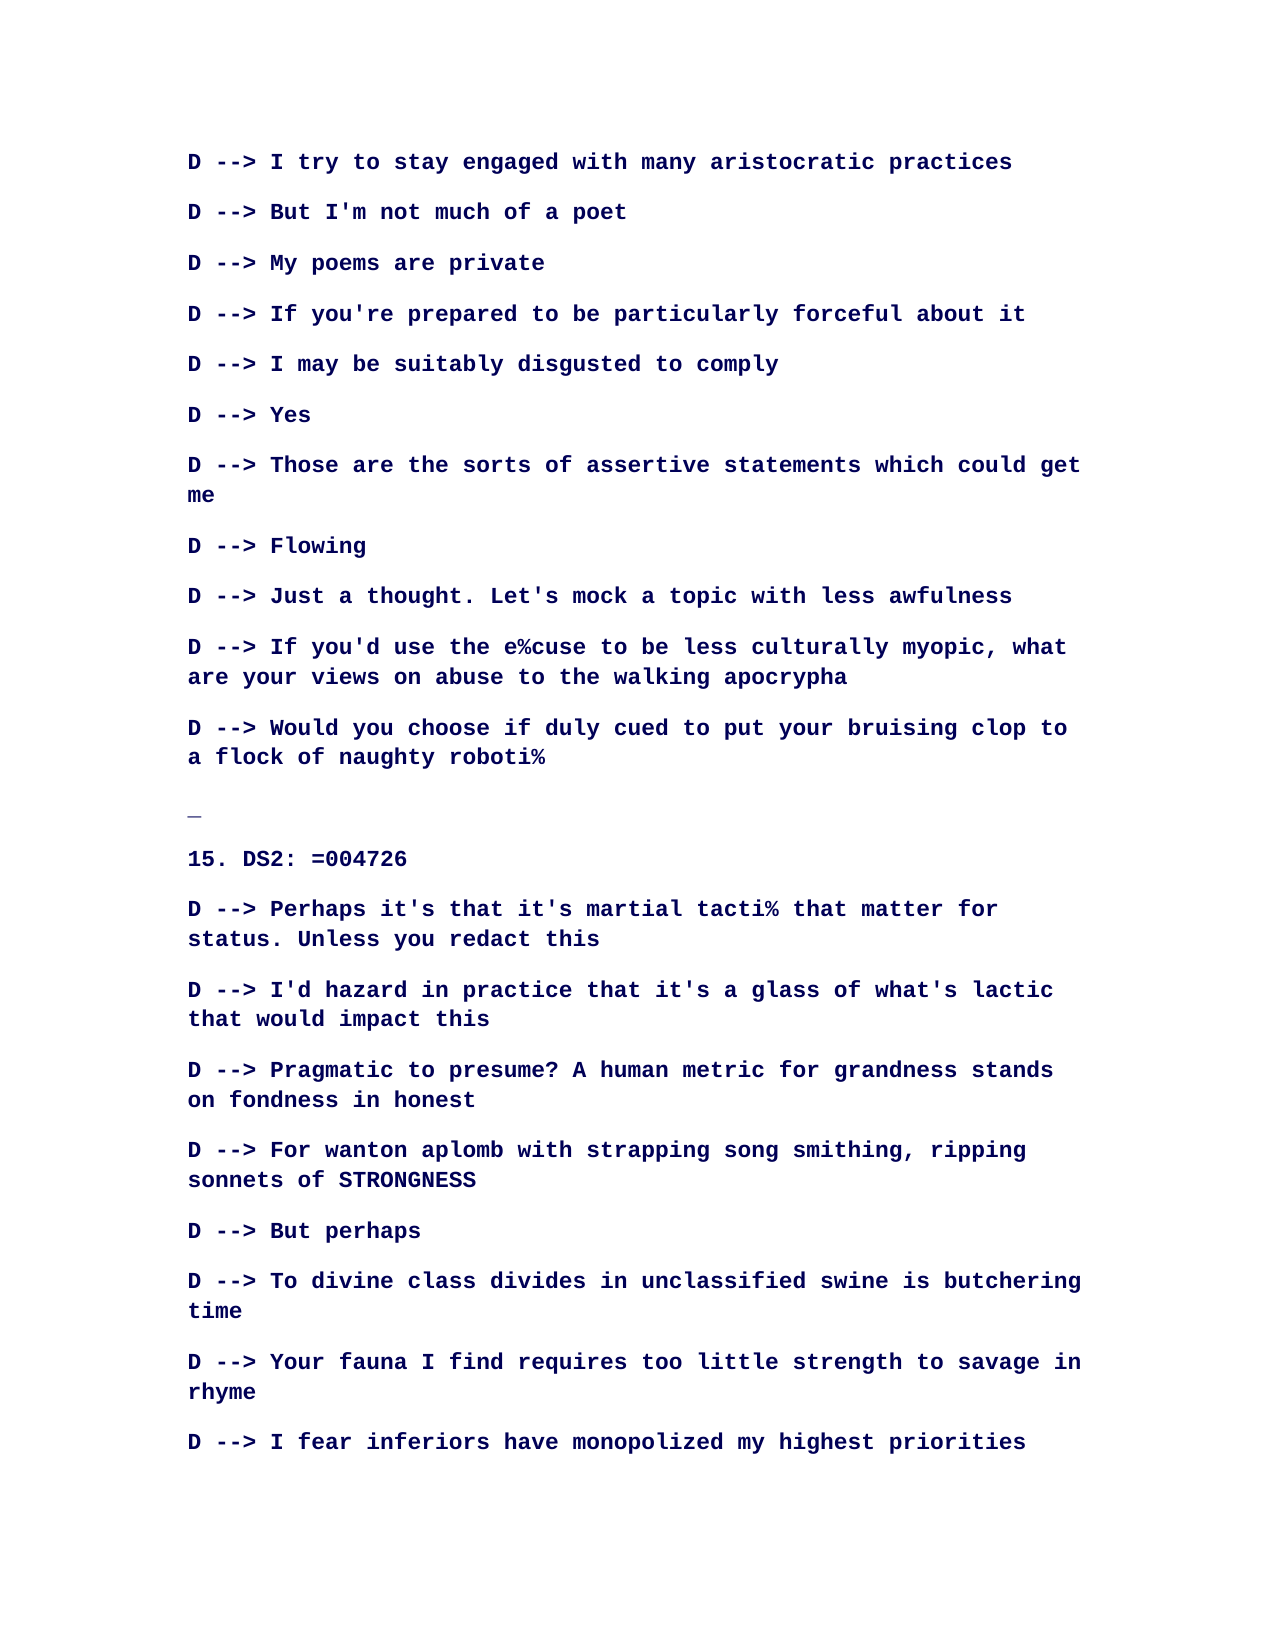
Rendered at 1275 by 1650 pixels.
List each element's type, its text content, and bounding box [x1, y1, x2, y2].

text D --> To divine class divides in unclassified swine is butchering time [187, 1270, 1087, 1326]
text D --> I'd hazard in practice that it's a glass of what's lactic that would impact this [187, 978, 1087, 1034]
text D --> If you'd use the e%cuse to be less culturally myopic, what are your views on abuse to the walking apocrypha [187, 635, 1087, 691]
text D --> But perhaps [187, 1219, 1087, 1245]
text D --> Yes [187, 403, 1087, 429]
text 15. DS2: =004726 [187, 847, 1087, 873]
text D --> If you're prepared to be particularly forceful about it [187, 302, 1087, 328]
text D --> Those are the sorts of assertive statements which could get me [187, 454, 1087, 509]
text D --> I fear inferiors have monopolized my highest priorities [187, 1431, 1087, 1457]
text D --> Would you choose if duly cued to put your bruising clop to a flock of naughty roboti% [187, 716, 1087, 772]
text D --> I try to stay engaged with many aristocratic practices [187, 150, 1087, 176]
text D --> For wanton aplomb with strapping song smithing, ripping sonnets of STRONGNESS [187, 1139, 1087, 1194]
text D --> I may be suitably disgusted to comply [187, 352, 1087, 378]
text D --> My poems are private [187, 251, 1087, 277]
text D --> But I'm not much of a poet [187, 201, 1087, 227]
text D --> Your fauna I find requires too little strength to savage in rhyme [187, 1350, 1087, 1406]
text _ [187, 796, 1087, 822]
text D --> Just a thought. Let's mock a topic with less awfulness [187, 585, 1087, 611]
text D --> Perhaps it's that it's martial tacti% that matter for status. Unless you redact this [187, 897, 1087, 953]
text D --> Flowing [187, 534, 1087, 560]
text D --> Pragmatic to presume? A human metric for grandness stands on fondness in honest [187, 1058, 1087, 1114]
